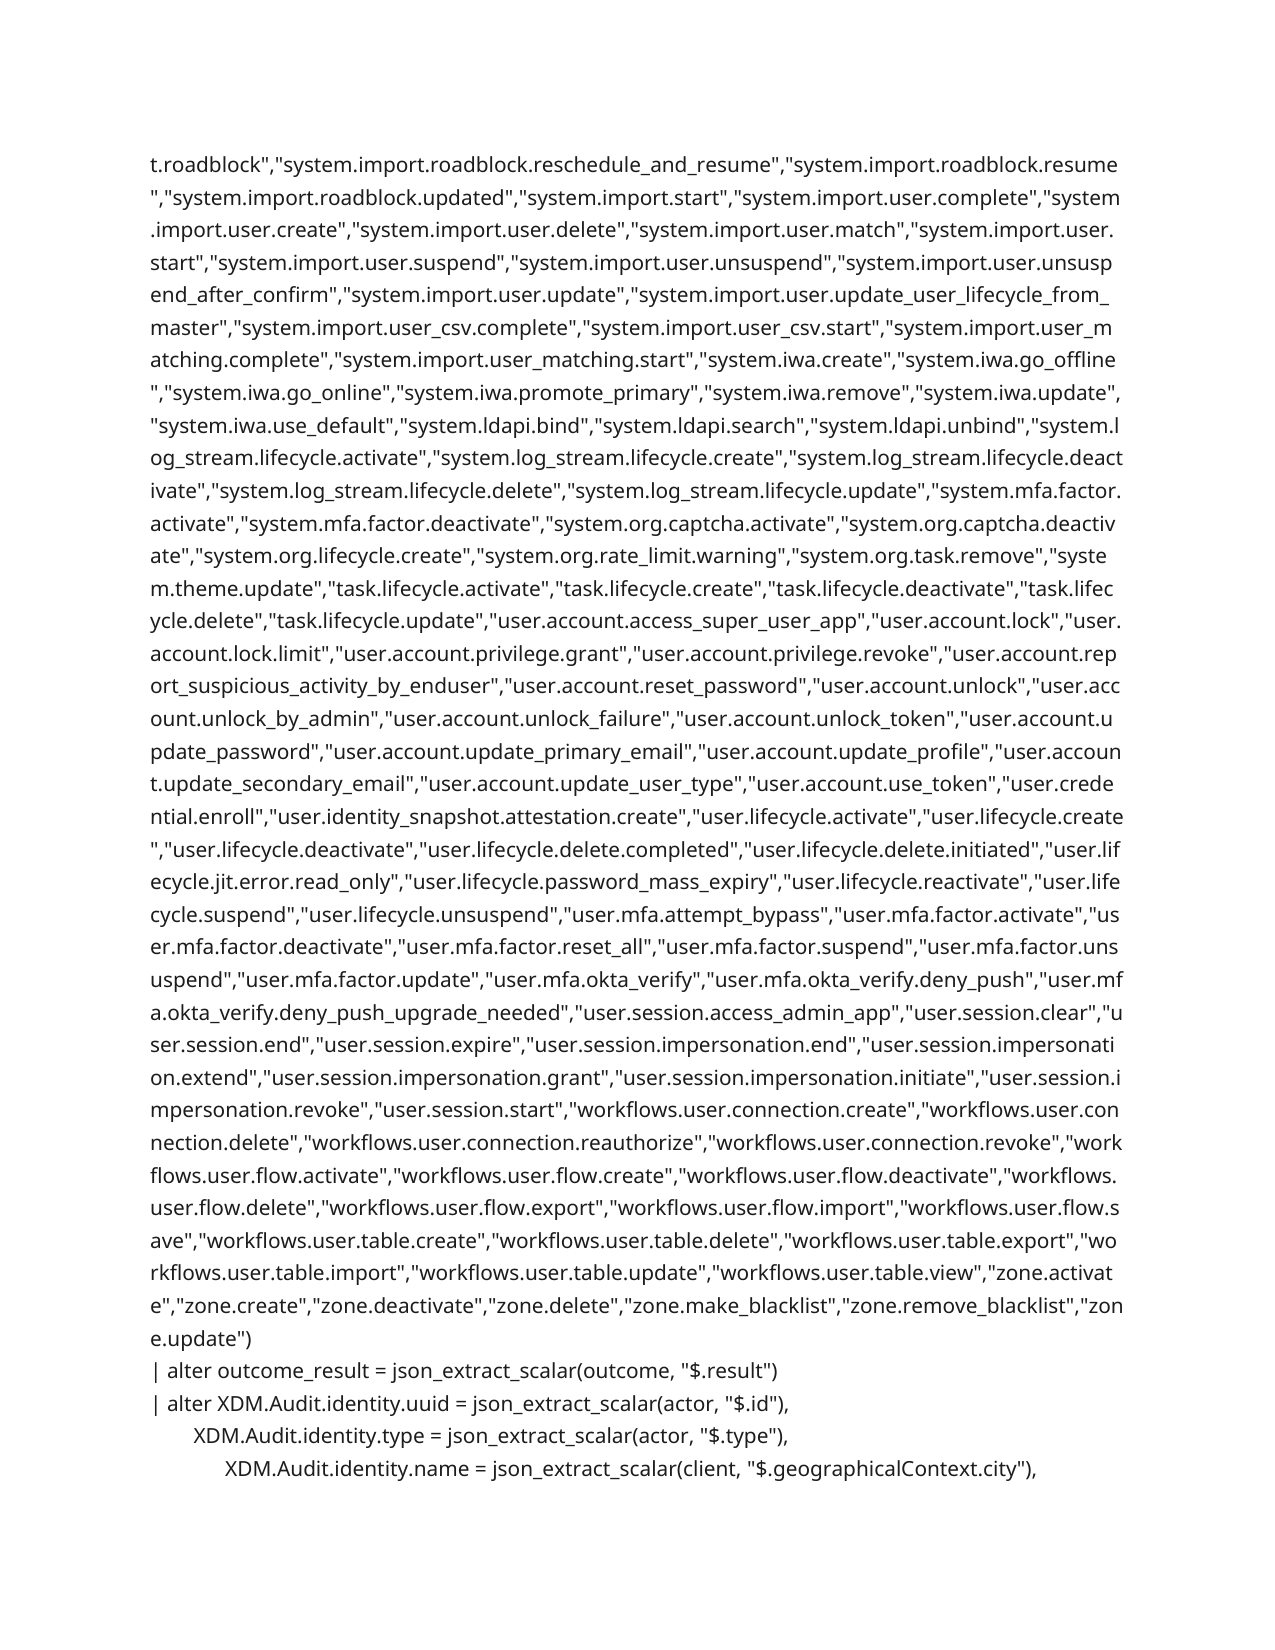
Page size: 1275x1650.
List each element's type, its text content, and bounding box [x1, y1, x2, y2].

text | alter XDM.Audit.identity.uuid = json_extract_scalar(actor, "$.id"), [150, 1389, 1125, 1417]
text | alter outcome_result = json_extract_scalar(outcome, "$.result") [150, 1356, 1125, 1385]
text t.roadblock","system.import.roadblock.reschedule_and_resume","system.import.roadblock.resume","system.import.roadblock.updated","system.import.start","system.import.user.complete","system.import.user.create","system.import.user.delete","system.import.user.match","system.import.user.start","system.import.user.suspend","system.import.user.unsuspend","system.import.user.unsuspend_after_confirm","system.import.user.update","system.import.user.update_user_lifecycle_from_master","system.import.user_csv.complete","system.import.user_csv.start","system.import.user_matching.complete","system.import.user_matching.start","system.iwa.create","system.iwa.go_offline","system.iwa.go_online","system.iwa.promote_primary","system.iwa.remove","system.iwa.update","system.iwa.use_default","system.ldapi.bind","system.ldapi.search","system.ldapi.unbind","system.log_stream.lifecycle.activate","system.log_stream.lifecycle.create","system.log_stream.lifecycle.deactivate","system.log_stream.lifecycle.delete","system.log_stream.lifecycle.update","system.mfa.factor.activate","system.mfa.factor.deactivate","system.org.captcha.activate","system.org.captcha.deactivate","system.org.lifecycle.create","system.org.rate_limit.warning","system.org.task.remove","system.theme.update","task.lifecycle.activate","task.lifecycle.create","task.lifecycle.deactivate","task.lifecycle.delete","task.lifecycle.update","user.account.access_super_user_app","user.account.lock","user.account.lock.limit","user.account.privilege.grant","user.account.privilege.revoke","user.account.report_suspicious_activity_by_enduser","user.account.reset_password","user.account.unlock","user.account.unlock_by_admin","user.account.unlock_failure","user.account.unlock_token","user.account.update_password","user.account.update_primary_email","user.account.update_profile","user.account.update_secondary_email","user.account.update_user_type","user.account.use_token","user.credential.enroll","user.identity_snapshot.attestation.create","user.lifecycle.activate","user.lifecycle.create","user.lifecycle.deactivate","user.lifecycle.delete.completed","user.lifecycle.delete.initiated","user.lifecycle.jit.error.read_only","user.lifecycle.password_mass_expiry","user.lifecycle.reactivate","user.lifecycle.suspend","user.lifecycle.unsuspend","user.mfa.attempt_bypass","user.mfa.factor.activate","user.mfa.factor.deactivate","user.mfa.factor.reset_all","user.mfa.factor.suspend","user.mfa.factor.unsuspend","user.mfa.factor.update","user.mfa.okta_verify","user.mfa.okta_verify.deny_push","user.mfa.okta_verify.deny_push_upgrade_needed","user.session.access_admin_app","user.session.clear","user.session.end","user.session.expire","user.session.impersonation.end","user.session.impersonation.extend","user.session.impersonation.grant","user.session.impersonation.initiate","user.session.impersonation.revoke","user.session.start","workflows.user.connection.create","workflows.user.connection.delete","workflows.user.connection.reauthorize","workflows.user.connection.revoke","workflows.user.flow.activate","workflows.user.flow.create","workflows.user.flow.deactivate","workflows.user.flow.delete","workflows.user.flow.export","workflows.user.flow.import","workflows.user.flow.save","workflows.user.table.create","workflows.user.table.delete","workflows.user.table.export","workflows.user.table.import","workflows.user.table.update","workflows.user.table.view","zone.activate","zone.create","zone.deactivate","zone.delete","zone.make_blacklist","zone.remove_blacklist","zone.update") [150, 150, 1125, 1352]
text XDM.Audit.identity.type = json_extract_scalar(actor, "$.type"), [150, 1422, 1125, 1450]
text XDM.Audit.identity.name = json_extract_scalar(client, "$.geographicalContext.city"), [150, 1454, 1125, 1483]
